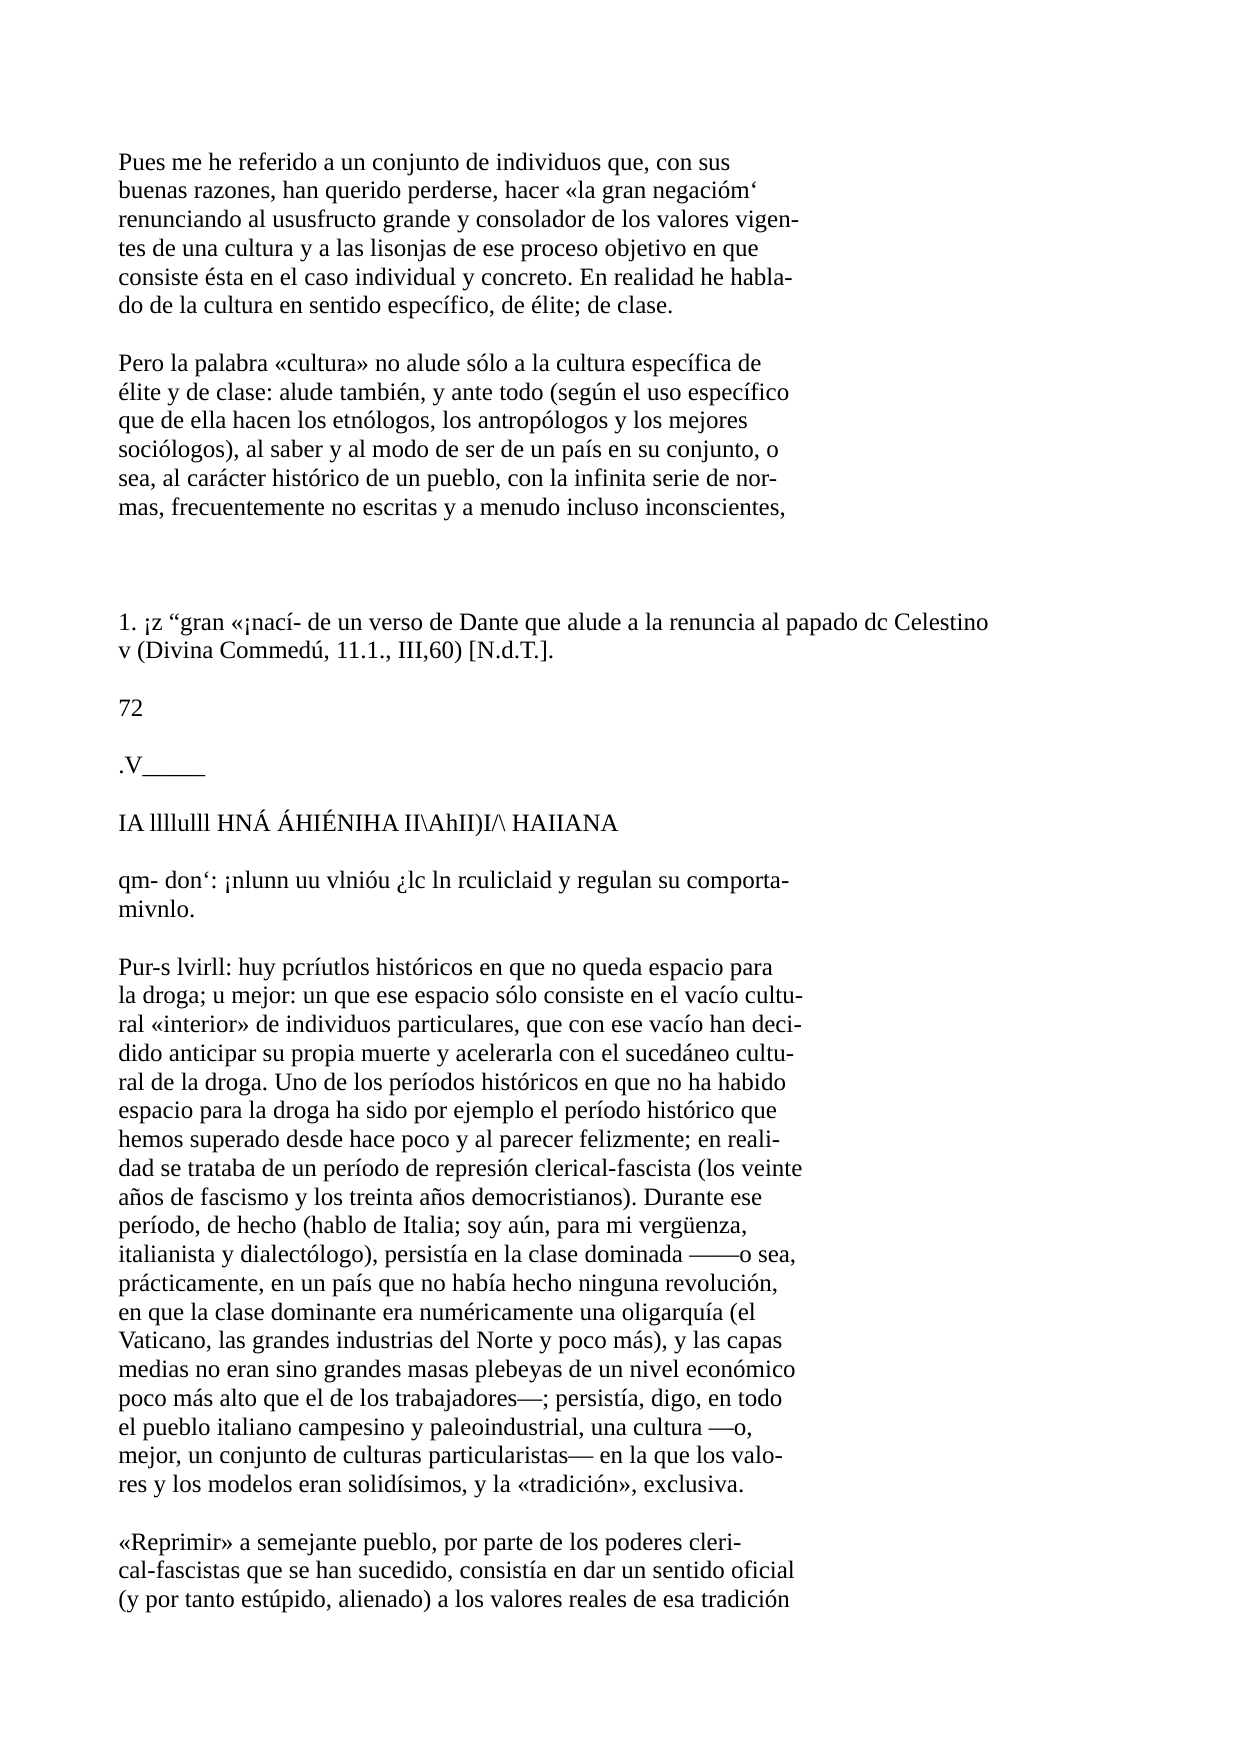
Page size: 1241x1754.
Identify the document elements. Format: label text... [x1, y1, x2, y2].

text 72 [118, 693, 1122, 722]
text «Reprimir» a semejante pueblo, por parte de los poderes cleri- [118, 1527, 1122, 1556]
text poco más alto que el de los trabajadores—; persistía, digo, en todo [118, 1383, 1122, 1412]
text mejor, un conjunto de culturas particularistas— en la que los valo- [118, 1441, 1122, 1469]
text años de fascismo y los treinta años democristianos). Durante ese [118, 1182, 1122, 1211]
text (y por tanto estúpido, alienado) a los valores reales de esa tradición [118, 1584, 1122, 1613]
text élite y de clase: alude también, y ante todo (según el uso específico [118, 377, 1122, 406]
text 1. ¡z “gran «¡nací- de un verso de Dante que alude a la renuncia al papado dc Celestino [118, 607, 1122, 636]
text mas, frecuentemente no escritas y a menudo incluso inconscientes, [118, 492, 1122, 521]
text ral de la droga. Uno de los períodos históricos en que no ha habido [118, 1067, 1122, 1096]
text dido anticipar su propia muerte y acelerarla con el sucedáneo cultu- [118, 1038, 1122, 1067]
text en que la clase dominante era numéricamente una oligarquía (el [118, 1297, 1122, 1326]
text Vaticano, las grandes industrias del Norte y poco más), y las capas [118, 1326, 1122, 1354]
text sociólogos), al saber y al modo de ser de un país en su conjunto, o [118, 434, 1122, 463]
text buenas razones, han querido perderse, hacer «la gran negacióm‘ [118, 176, 1122, 204]
text medias no eran sino grandes masas plebeyas de un nivel económico [118, 1354, 1122, 1383]
text res y los modelos eran solidísimos, y la «tradición», exclusiva. [118, 1469, 1122, 1498]
text tes de una cultura y a las lisonjas de ese proceso objetivo en que [118, 233, 1122, 262]
text el pueblo italiano campesino y paleoindustrial, una cultura —o, [118, 1412, 1122, 1441]
text espacio para la droga ha sido por ejemplo el período histórico que [118, 1096, 1122, 1124]
text mivnlo. [118, 894, 1122, 923]
text prácticamente, en un país que no había hecho ninguna revolución, [118, 1268, 1122, 1297]
text renunciando al ususfructo grande y consolador de los valores vigen- [118, 204, 1122, 233]
text italianista y dialectólogo), persistía en la clase dominada ——o sea, [118, 1239, 1122, 1268]
text cal-fascistas que se han sucedido, consistía en dar un sentido oficial [118, 1556, 1122, 1584]
text Pur-s lvirll: huy pcríutlos históricos en que no queda espacio para [118, 952, 1122, 981]
text que de ella hacen los etnólogos, los antropólogos y los mejores [118, 406, 1122, 434]
text v (Divina Commedú, 11.1., III,60) [N.d.T.]. [118, 636, 1122, 664]
text hemos superado desde hace poco y al parecer felizmente; en reali- [118, 1124, 1122, 1153]
text período, de hecho (hablo de Italia; soy aún, para mi vergüenza, [118, 1211, 1122, 1239]
text Pues me he referido a un conjunto de individuos que, con sus [118, 147, 1122, 176]
text Pero la palabra «cultura» no alude sólo a la cultura específica de [118, 348, 1122, 377]
text qm- don‘: ¡nlunn uu vlnióu ¿lc ln rculiclaid y regulan su comporta- [118, 866, 1122, 894]
text ral «interior» de individuos particulares, que con ese vacío han deci- [118, 1009, 1122, 1038]
text consiste ésta en el caso individual y concreto. En realidad he habla- [118, 262, 1122, 291]
text la droga; u mejor: un que ese espacio sólo consiste en el vacío cultu- [118, 981, 1122, 1009]
text IA llllulll HNÁ ÁHIÉNIHA II\AhII)I/\ HAIIANA [118, 808, 1122, 837]
text .V_____ [118, 751, 1122, 779]
text sea, al carácter histórico de un pueblo, con la infinita serie de nor- [118, 463, 1122, 492]
text dad se trataba de un período de represión clerical-fascista (los veinte [118, 1153, 1122, 1182]
text do de la cultura en sentido específico, de élite; de clase. [118, 291, 1122, 319]
